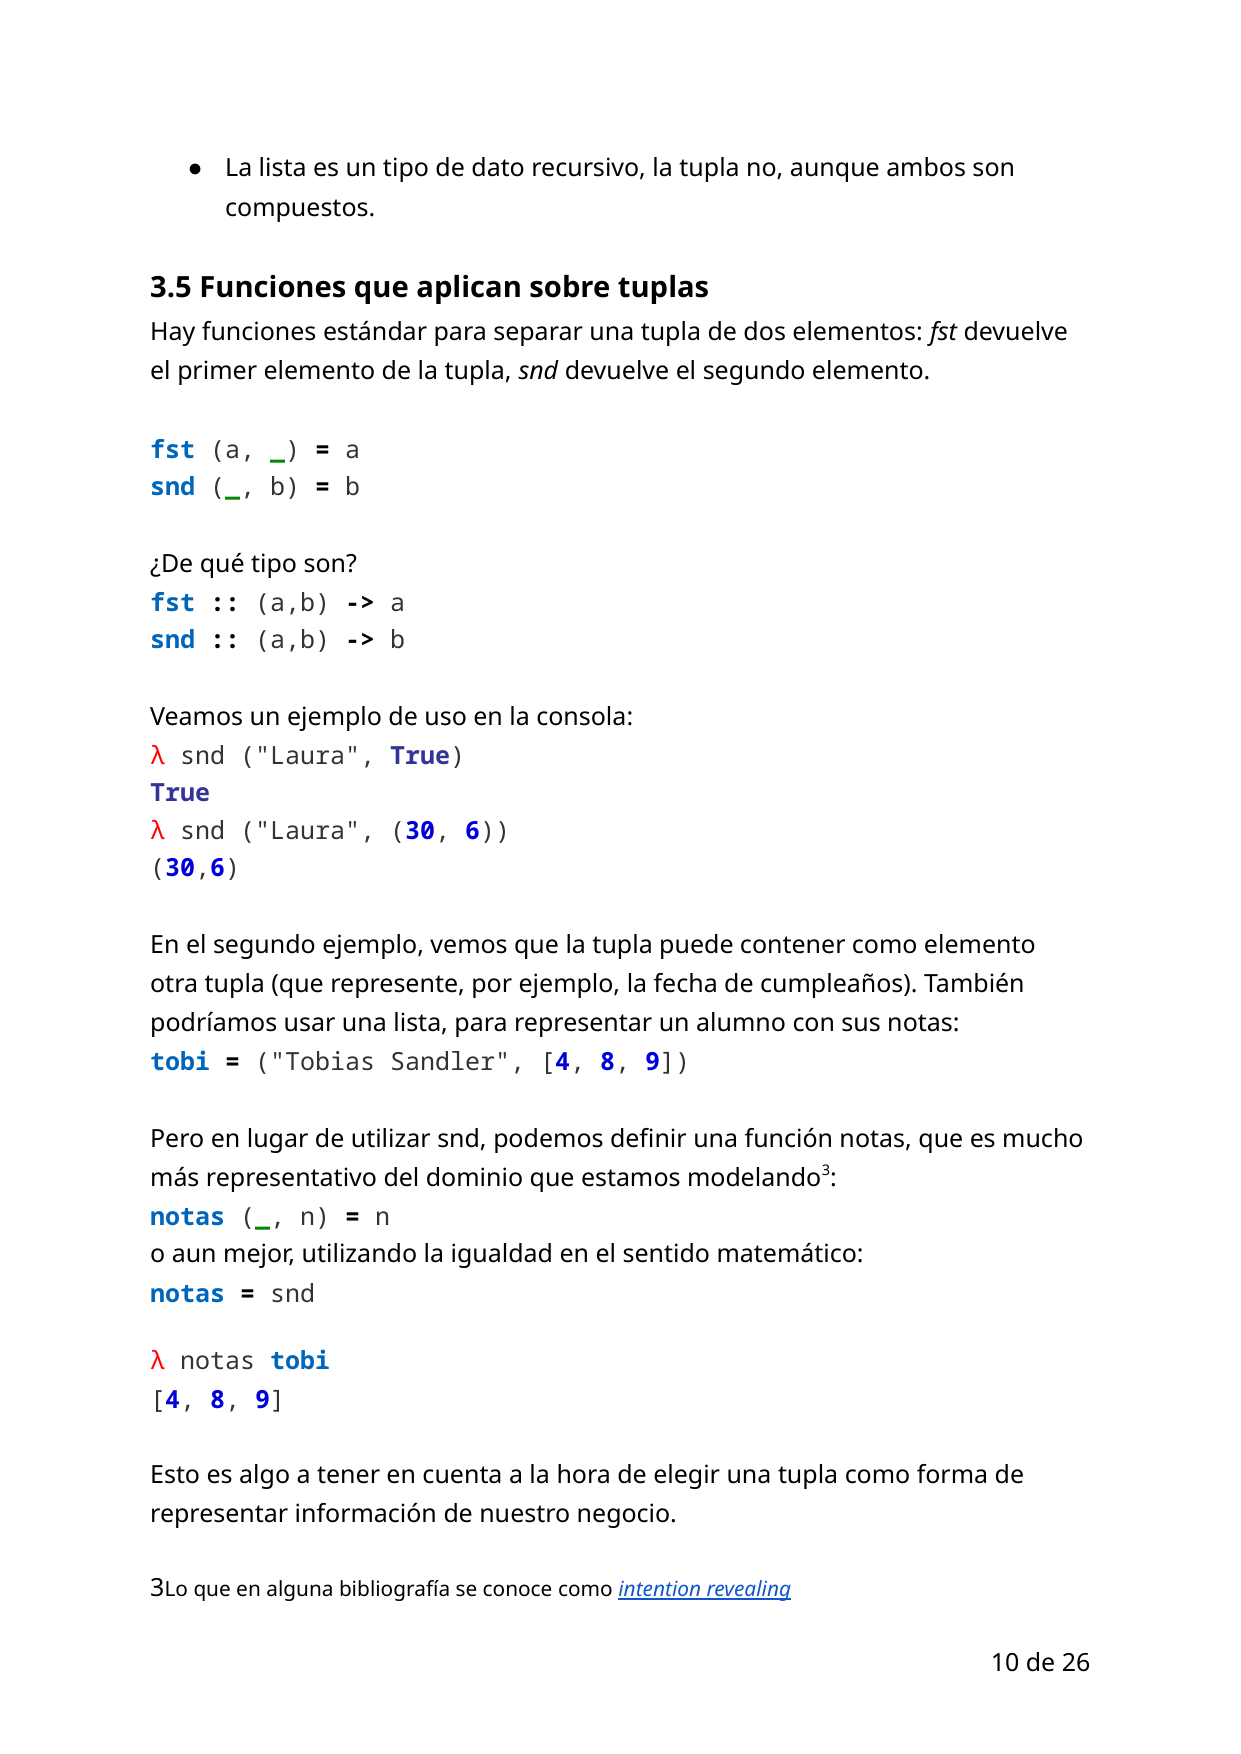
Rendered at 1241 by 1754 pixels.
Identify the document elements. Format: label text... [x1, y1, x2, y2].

text notas (_, n) = n [150, 1199, 1090, 1233]
text En el segundo ejemplo, vemos que la tupla puede contener como elemento otra tupla (que represente, por ejemplo, la fecha de cumpleaños). También podríamos usar una lista, para representar un alumno con sus notas: [150, 926, 1090, 1039]
text Hay funciones estándar para separar una tupla de dos elementos: fst devuelve el primer elemento de la tupla, snd devuelve el segundo elemento. [150, 314, 1090, 387]
text ¿De qué tipo son? [150, 545, 1090, 579]
text Veamos un ejemplo de uso en la consola: [150, 698, 1090, 732]
text [4, 8, 9] [150, 1382, 1090, 1416]
text o aun mejor, utilizando la igualdad en el sentido matemático: [150, 1236, 1090, 1270]
text Esto es algo a tener en cuenta a la hora de elegir una tupla como forma de representar información de nuestro negocio. [150, 1457, 1090, 1530]
text fst :: (a,b) -> a snd :: (a,b) -> b [150, 584, 1090, 656]
text λ notas tobi [150, 1343, 1090, 1377]
text Lo que en alguna bibliografía se conoce como intention revealing [150, 1570, 1090, 1604]
text notas = snd [150, 1275, 1090, 1309]
text λ snd ("Laura", True) True λ snd ("Laura", (30, 6)) (30,6) [150, 738, 1090, 884]
subtitle 3.5 Funciones que aplican sobre tuplas [150, 266, 1090, 306]
text tobi = ("Tobias Sandler", [4, 8, 9]) [150, 1044, 1090, 1078]
text fst (a, _) = a snd (_, b) = b [150, 431, 1090, 503]
text Pero en lugar de utilizar snd, podemos definir una función notas, que es mucho más representativo del dominio que estamos modelando: [150, 1120, 1090, 1194]
list La lista es un tipo de dato recursivo, la tupla no, aunque ambos son compuestos. [187, 150, 1090, 223]
